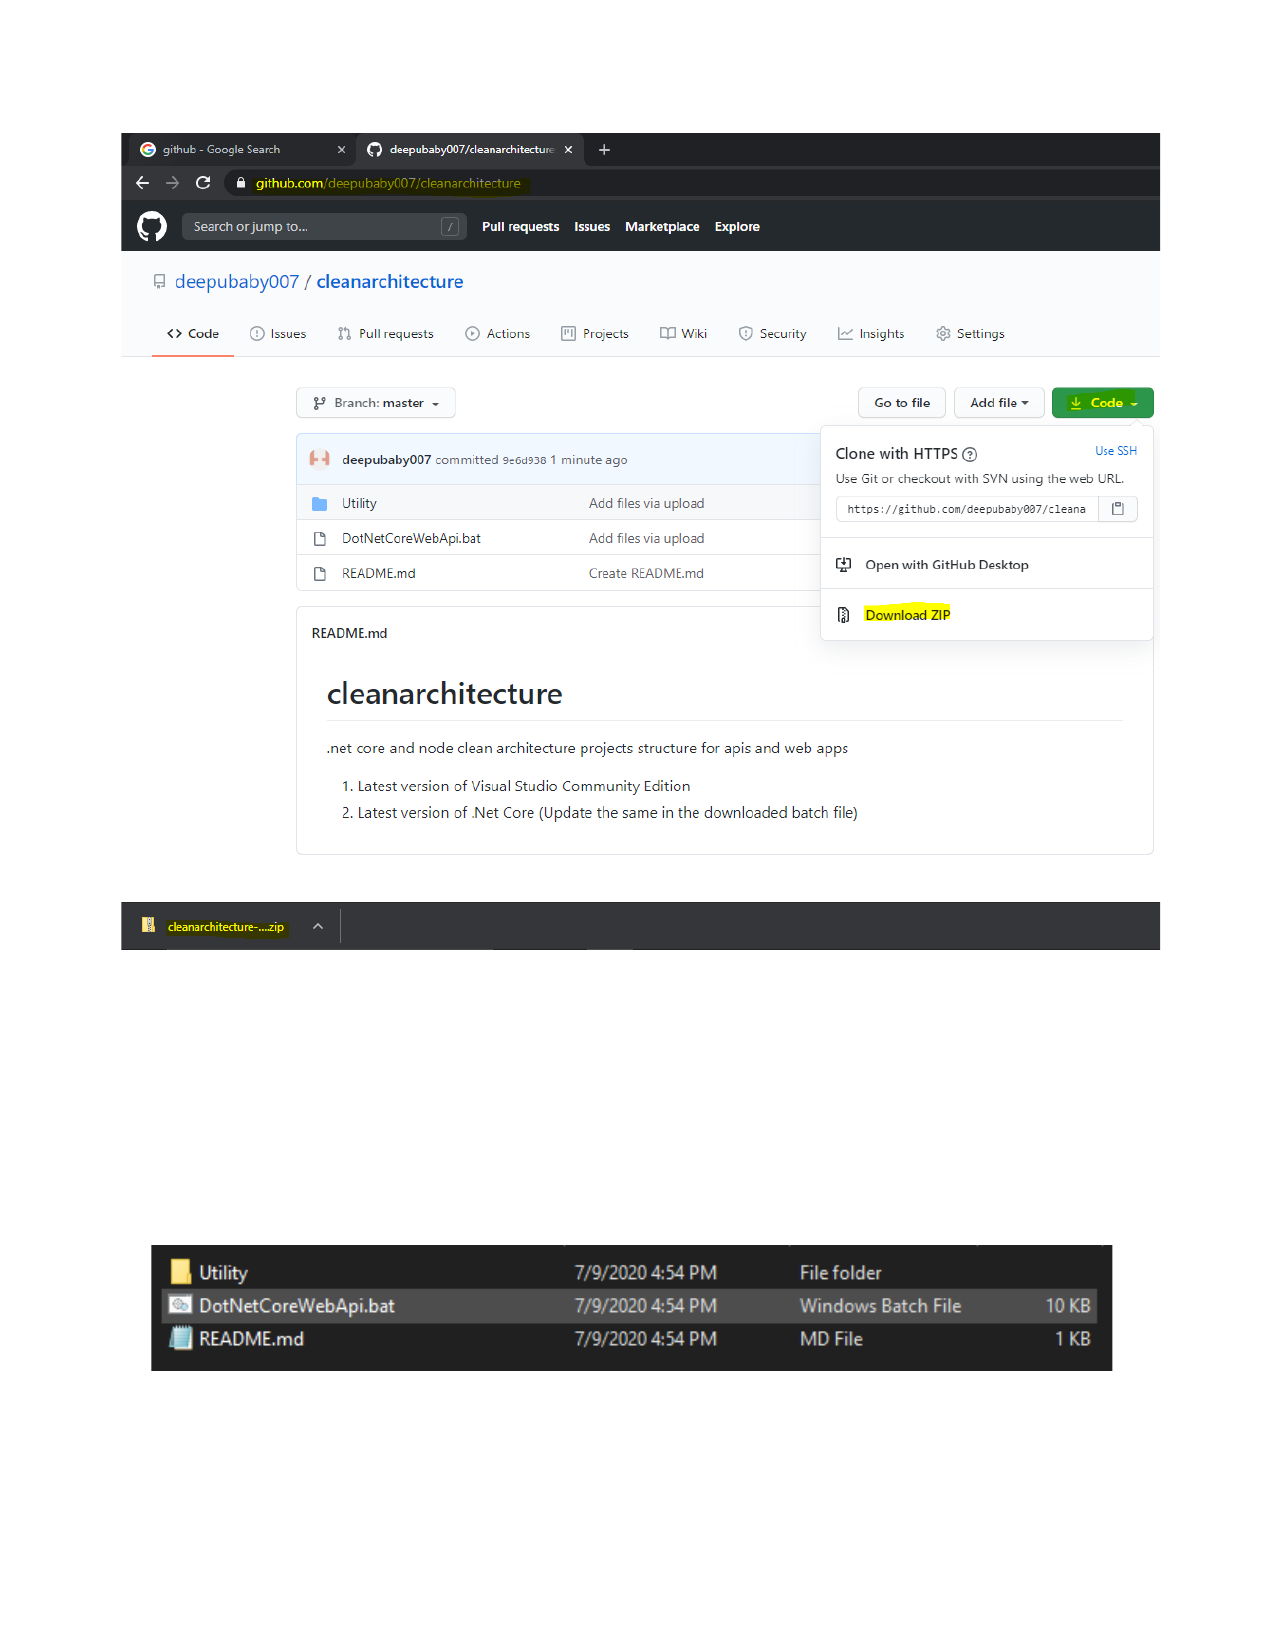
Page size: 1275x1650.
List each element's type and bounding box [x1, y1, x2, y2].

picture [121, 133, 1161, 950]
picture [151, 1245, 1113, 1371]
